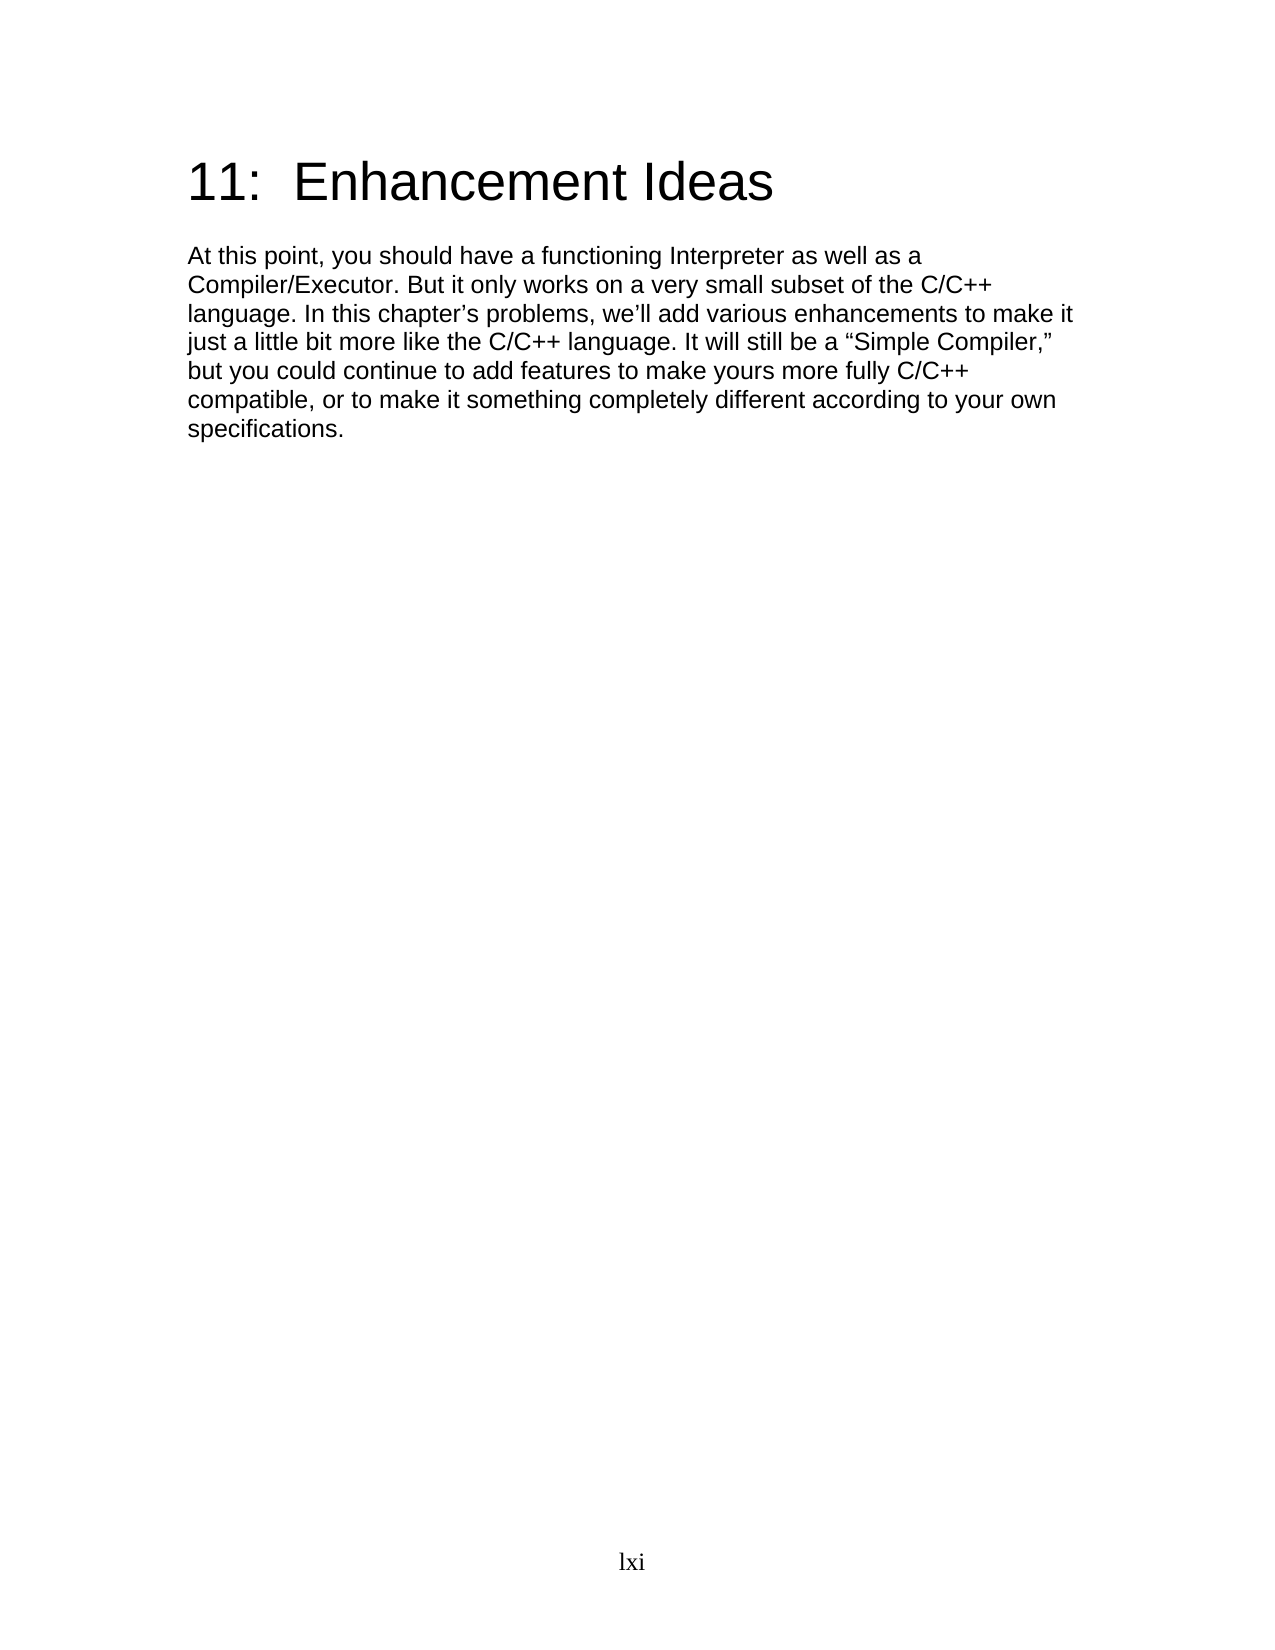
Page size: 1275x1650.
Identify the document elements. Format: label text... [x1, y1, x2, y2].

text At this point, you should have a functioning Interpreter as well as a Compiler/Executor. But it only works on a very small subset of the C/C++ language. In this chapter’s problems, we’ll add various enhancements to make it just a little bit more like the C/C++ language. It will still be a “Simple Compiler,” but you could continue to add features to make yours more fully C/C++ compatible, or to make it something completely different according to your own specifications. [187, 241, 1087, 442]
subtitle 11: Enhancement Ideas [187, 150, 1087, 212]
